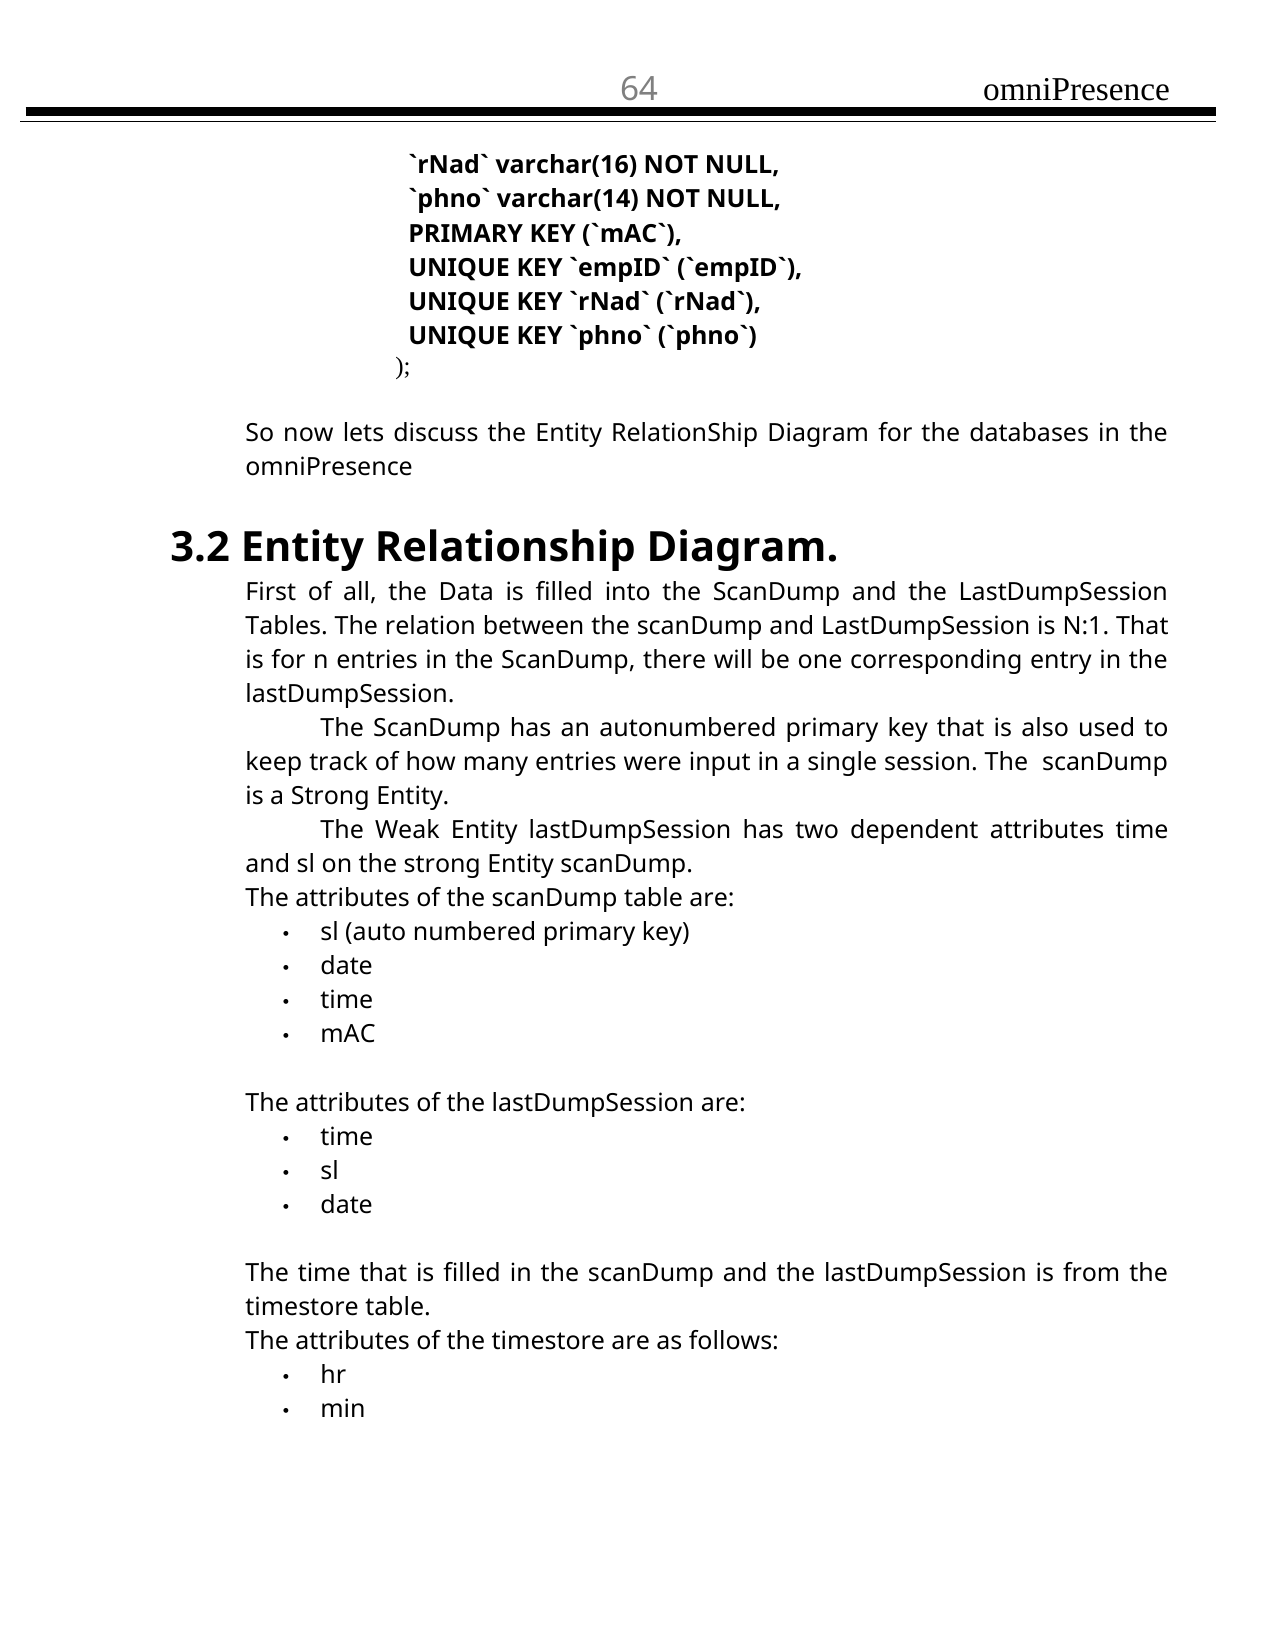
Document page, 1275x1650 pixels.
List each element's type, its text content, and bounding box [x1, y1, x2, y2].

text `phno` varchar(14) NOT NULL, [395, 181, 1170, 215]
text UNIQUE KEY `phno` (`phno`) [395, 317, 1170, 351]
text First of all, the Data is filled into the ScanDump and the LastDumpSession Tables. The relation between the scanDump and LastDumpSession is N:1. That is for n entries in the ScanDump, there will be one corresponding entry in the lastDumpSession. [245, 573, 1170, 709]
text PRIMARY KEY (`mAC`), [395, 215, 1170, 249]
list sl (auto numbered primary key) [283, 914, 1170, 948]
text The attributes of the lastDumpSession are: [245, 1084, 1170, 1118]
text The attributes of the timestore are as follows: [245, 1323, 1170, 1357]
text The attributes of the scanDump table are: [245, 880, 1170, 914]
list min [283, 1391, 1170, 1425]
text The ScanDump has an autonumbered primary key that is also used to keep track of how many entries were input in a single session. The scanDump is a Strong Entity. [245, 709, 1170, 812]
list mAC [283, 1016, 1170, 1050]
list date [283, 948, 1170, 982]
text The Weak Entity lastDumpSession has two dependent attributes time and sl on the strong Entity scanDump. [245, 812, 1170, 880]
text UNIQUE KEY `empID` (`empID`), [395, 249, 1170, 283]
list sl [283, 1152, 1170, 1186]
list date [283, 1186, 1170, 1220]
text 3.2 Entity Relationship Diagram. [170, 516, 1170, 573]
text `rNad` varchar(16) NOT NULL, [395, 147, 1170, 181]
text The time that is filled in the scanDump and the lastDumpSession is from the timestore table. [245, 1254, 1170, 1323]
text UNIQUE KEY `rNad` (`rNad`), [395, 283, 1170, 317]
list hr [283, 1357, 1170, 1391]
list time [283, 1118, 1170, 1152]
list time [283, 982, 1170, 1016]
text So now lets discuss the Entity RelationShip Diagram for the databases in the omniPresence [245, 414, 1170, 482]
text ); [395, 351, 1170, 380]
